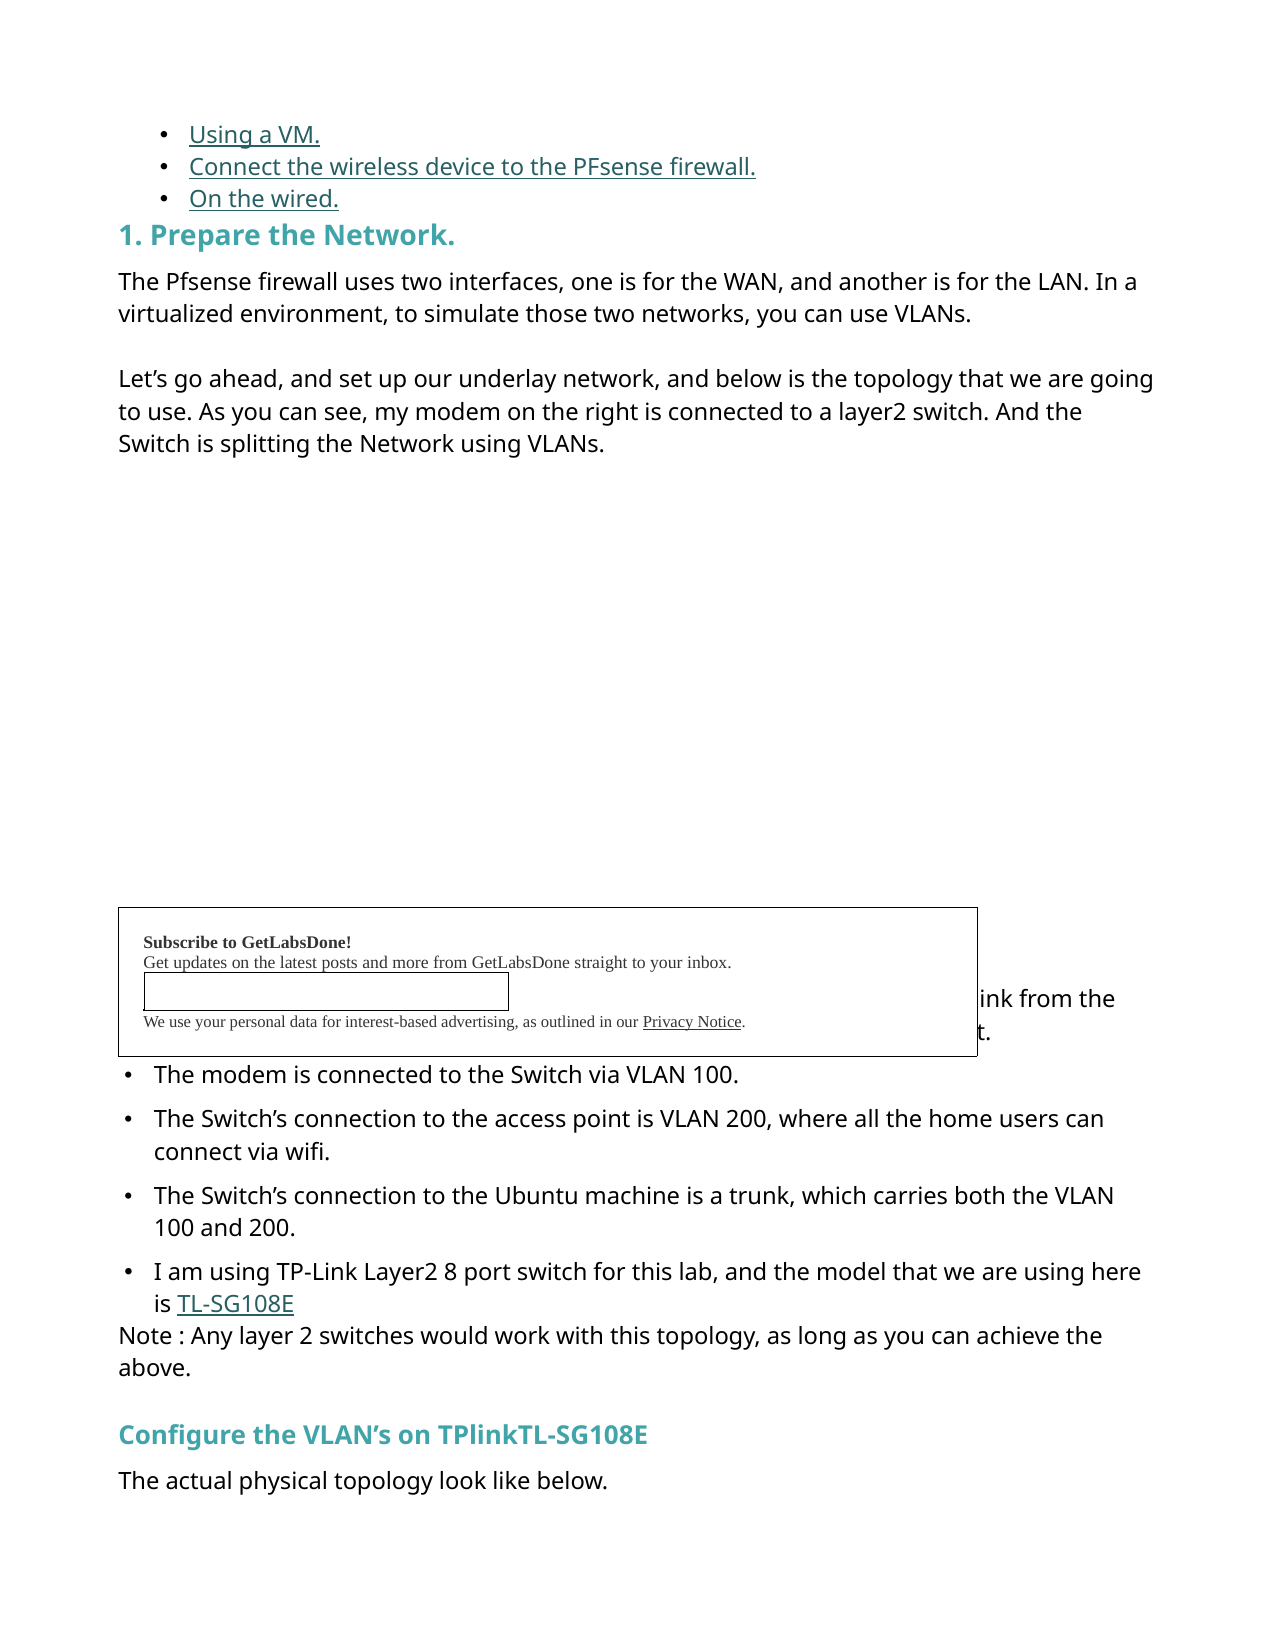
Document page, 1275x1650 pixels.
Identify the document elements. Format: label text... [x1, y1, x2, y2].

list I am using TP-Link Layer2 8 port switch for this lab, and the model that we are using here is TL-SG108E [153, 1255, 1157, 1319]
list The Switch’s connection to the access point is VLAN 200, where all the home users can connect via wifi. [153, 1103, 1157, 1167]
list The modem is connected to the Switch via VLAN 100. [153, 1059, 1157, 1091]
text We use your personal data for interest-based advertising, as outlined in our Privacy Notice. [119, 985, 977, 1056]
subtitle 1. Prepare the Network. [118, 215, 1157, 253]
subtitle Subscribe to GetLabsDone! [119, 908, 977, 927]
list The Switch’s connection to the Ubuntu machine is a trunk, which carries both the VLAN 100 and 200. [153, 1179, 1157, 1243]
list Connect the wireless device to the PFsense firewall. [189, 150, 1157, 182]
subtitle Configure the VLAN’s on TPlinkTL-SG108E [118, 1417, 1157, 1452]
subtitle Configure the Layer 2 switch. [978, 935, 1157, 971]
list Using a VM. [189, 118, 1157, 150]
text The Pfsense firewall uses two interfaces, one is for the WAN, and another is for the LAN. In a virtualized environment, to simulate those two networks, you can use VLANs. [118, 265, 1157, 329]
list I am using a PPPoE connection from my internet service provider, and the link from the modem needs to be extended till the PFsense VM WAN interface on the left. [978, 982, 1157, 1047]
text The actual physical topology look like below. [118, 1464, 1157, 1496]
text Let’s go ahead, and set up our underlay network, and below is the topology that we are going to use. As you can see, my modem on the right is connected to a layer2 switch. And the Switch is splitting the Network using VLANs. [118, 362, 1157, 459]
list On the wired. [189, 182, 1157, 215]
text Note : Any layer 2 switches would work with this topology, as long as you can achieve the above. [118, 1319, 1157, 1384]
text Get updates on the latest posts and more from GetLabsDone straight to your inbox. [119, 927, 977, 972]
